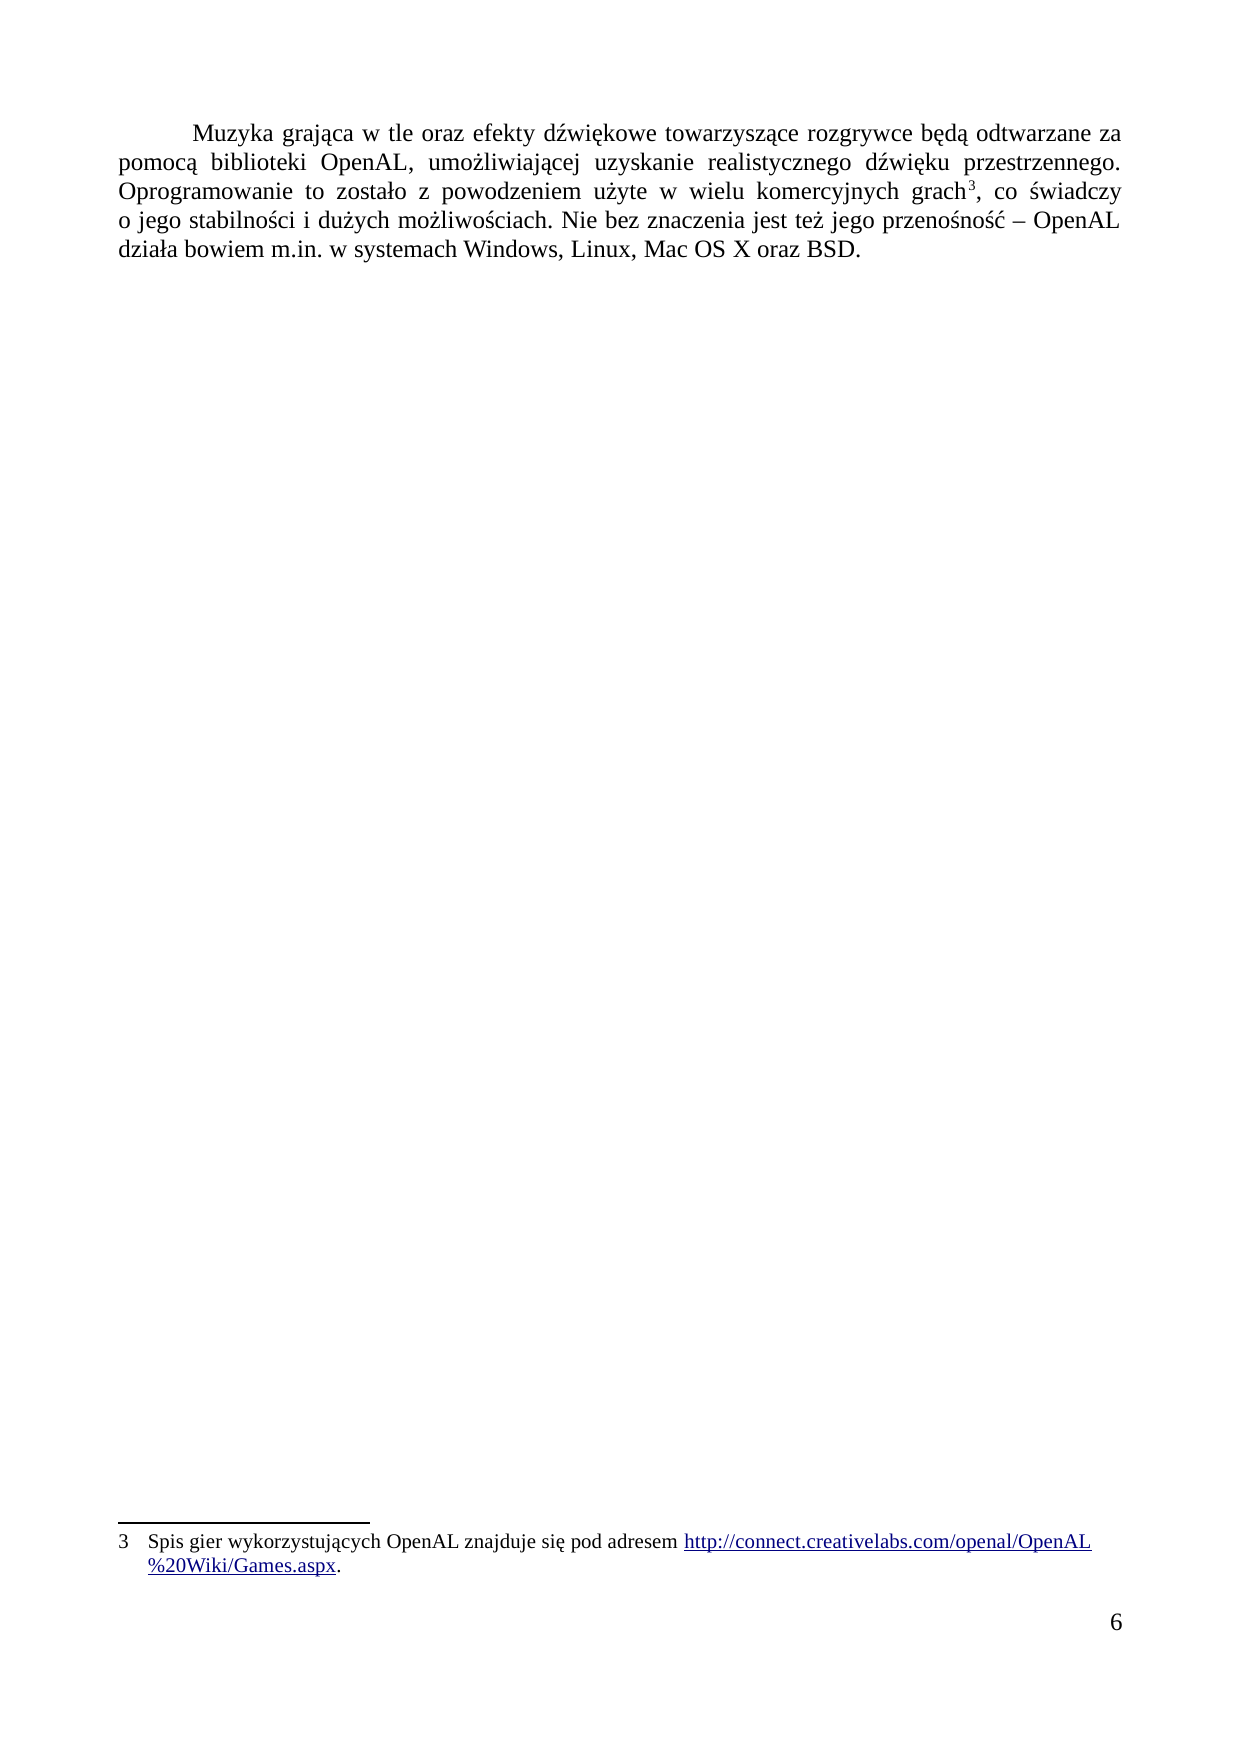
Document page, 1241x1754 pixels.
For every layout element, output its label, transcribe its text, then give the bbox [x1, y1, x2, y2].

text Muzyka grająca w tle oraz efekty dźwiękowe towarzyszące rozgrywce będą odtwarzane za pomocą biblioteki OpenAL, umożliwiającej uzyskanie realistycznego dźwięku przestrzennego. Oprogramowanie to zostało z powodzeniem użyte w wielu komercyjnych grach, co świadczy o jego stabilności i dużych możliwościach. Nie bez znaczenia jest też jego przenośność – OpenAL działa bowiem m.in. w systemach Windows, Linux, Mac OS X oraz BSD. [118, 118, 1122, 263]
text Spis gier wykorzystujących OpenAL znajduje się pod adresem http://connect.creativelabs.com/openal/OpenAL%20Wiki/Games.aspx. [118, 1529, 1122, 1577]
